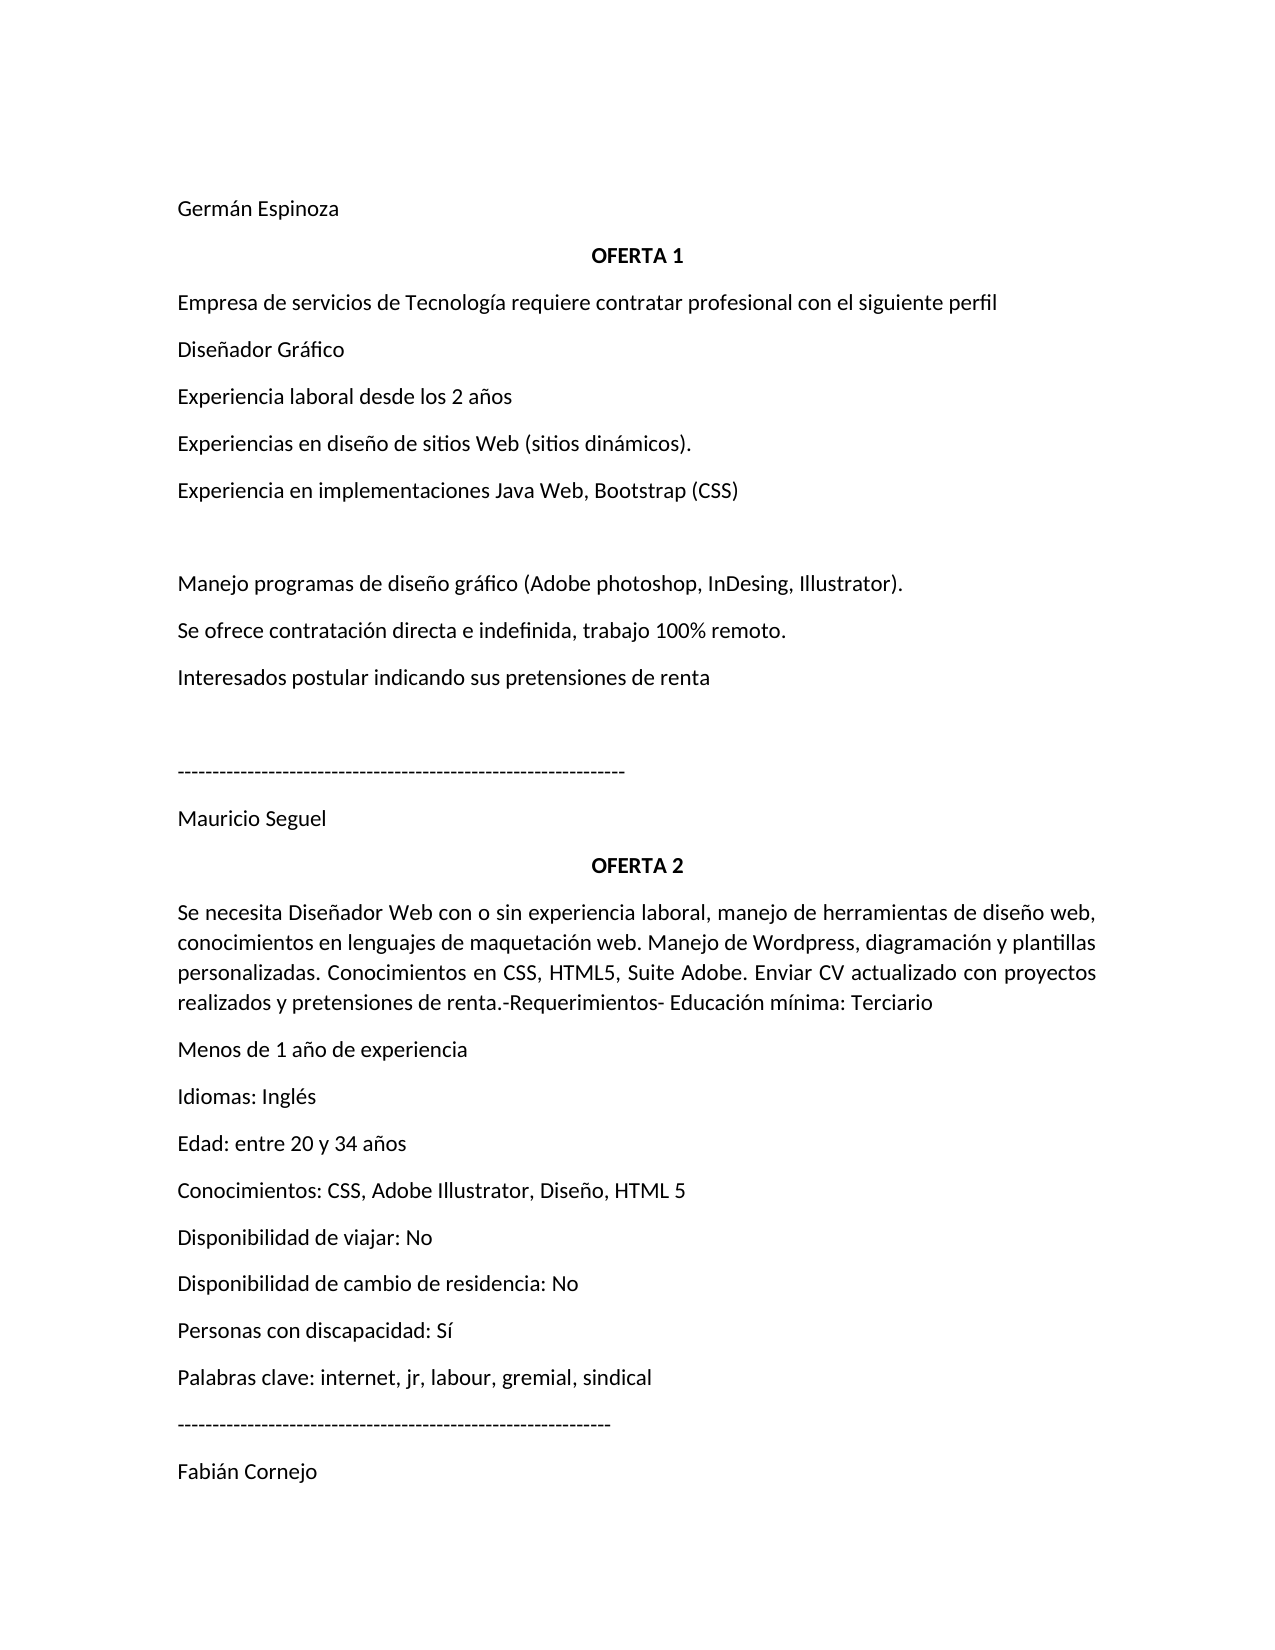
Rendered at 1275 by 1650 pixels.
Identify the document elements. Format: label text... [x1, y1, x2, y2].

text Palabras clave: internet, jr, labour, gremial, sindical [177, 1363, 1098, 1391]
text Germán Espinoza [177, 194, 1098, 222]
text Experiencias en diseño de sitios Web (sitios dinámicos). [177, 429, 1098, 457]
text ---------------------------------------------------------------- [177, 757, 1098, 785]
text Experiencia en implementaciones Java Web, Bootstrap (CSS) [177, 476, 1098, 504]
text Se ofrece contratación directa e indefinida, trabajo 100% remoto. [177, 616, 1098, 644]
text Se necesita Diseñador Web con o sin experiencia laboral, manejo de herramientas de diseño web, conocimientos en lenguajes de maquetación web. Manejo de Wordpress, diagramación y plantillas personalizadas. Conocimientos en CSS, HTML5, Suite Adobe. Enviar CV actualizado con proyectos realizados y pretensiones de renta.-Requerimientos- Educación mínima: Terciario [177, 898, 1098, 1016]
text Experiencia laboral desde los 2 años [177, 382, 1098, 410]
text Interesados postular indicando sus pretensiones de renta [177, 663, 1098, 691]
text Edad: entre 20 y 34 años [177, 1129, 1098, 1157]
text -------------------------------------------------------------- [177, 1410, 1098, 1438]
text Disponibilidad de cambio de residencia: No [177, 1269, 1098, 1297]
text OFERTA 1 [177, 241, 1098, 269]
text Fabián Cornejo [177, 1457, 1098, 1485]
text Personas con discapacidad: Sí [177, 1316, 1098, 1344]
text Idiomas: Inglés [177, 1082, 1098, 1110]
text OFERTA 2 [177, 851, 1098, 879]
text Empresa de servicios de Tecnología requiere contratar profesional con el siguiente perfil [177, 288, 1098, 316]
text Disponibilidad de viajar: No [177, 1223, 1098, 1251]
text Manejo programas de diseño gráfico (Adobe photoshop, InDesing, Illustrator). [177, 569, 1098, 597]
text Menos de 1 año de experiencia [177, 1035, 1098, 1063]
text Diseñador Gráfico [177, 335, 1098, 363]
text Conocimientos: CSS, Adobe Illustrator, Diseño, HTML 5 [177, 1176, 1098, 1204]
text Mauricio Seguel [177, 804, 1098, 832]
